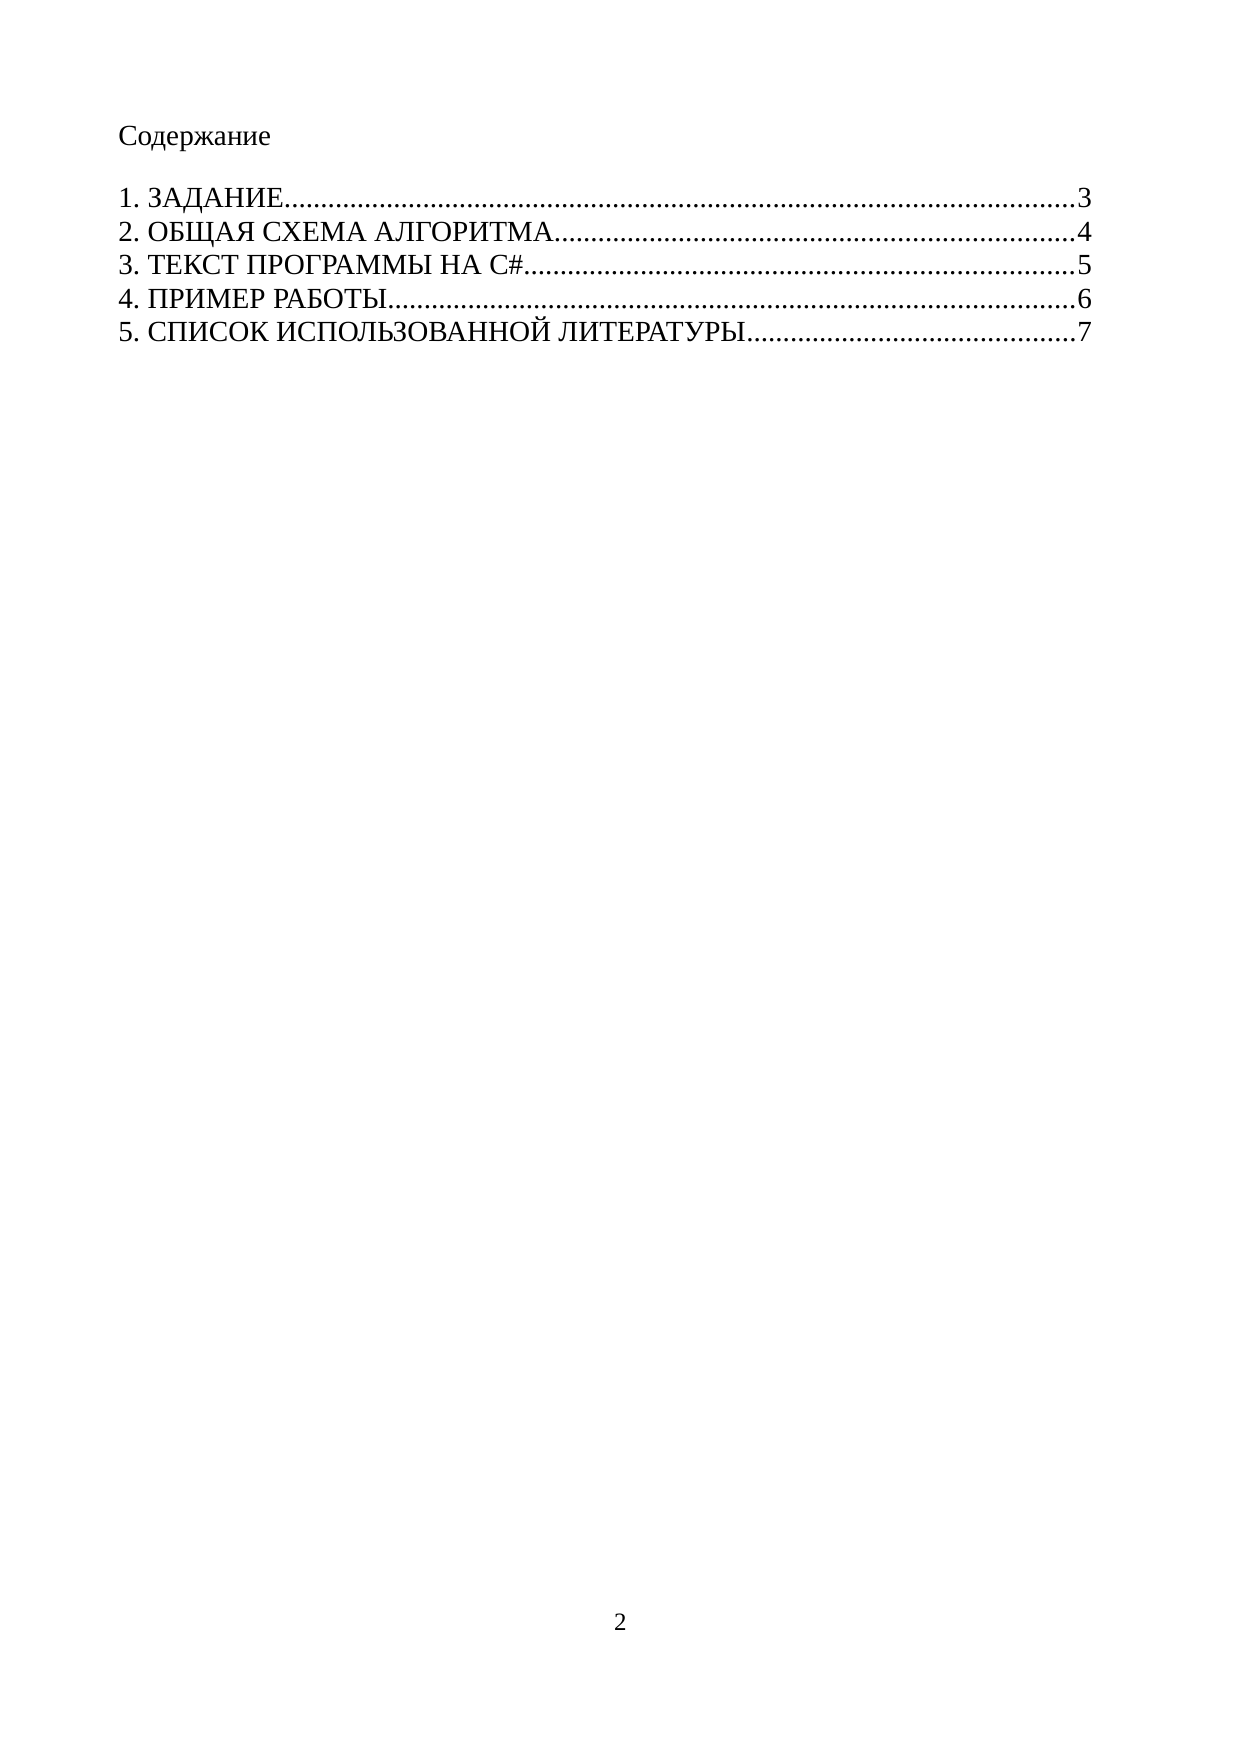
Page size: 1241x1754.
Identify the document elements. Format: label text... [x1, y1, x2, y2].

text 1. ЗАДАНИЕ 3 [118, 180, 1122, 214]
text Содержание [118, 118, 1122, 152]
text 2. ОБЩАЯ СХЕМА АЛГОРИТМА 4 [118, 214, 1122, 247]
text 5. СПИСОК ИСПОЛЬЗОВАННОЙ ЛИТЕРАТУРЫ 7 [118, 314, 1122, 355]
text 4. ПРИМЕР РАБОТЫ 6 [118, 281, 1122, 314]
text 3. ТЕКСТ ПРОГРАММЫ НА C# 5 [118, 247, 1122, 281]
